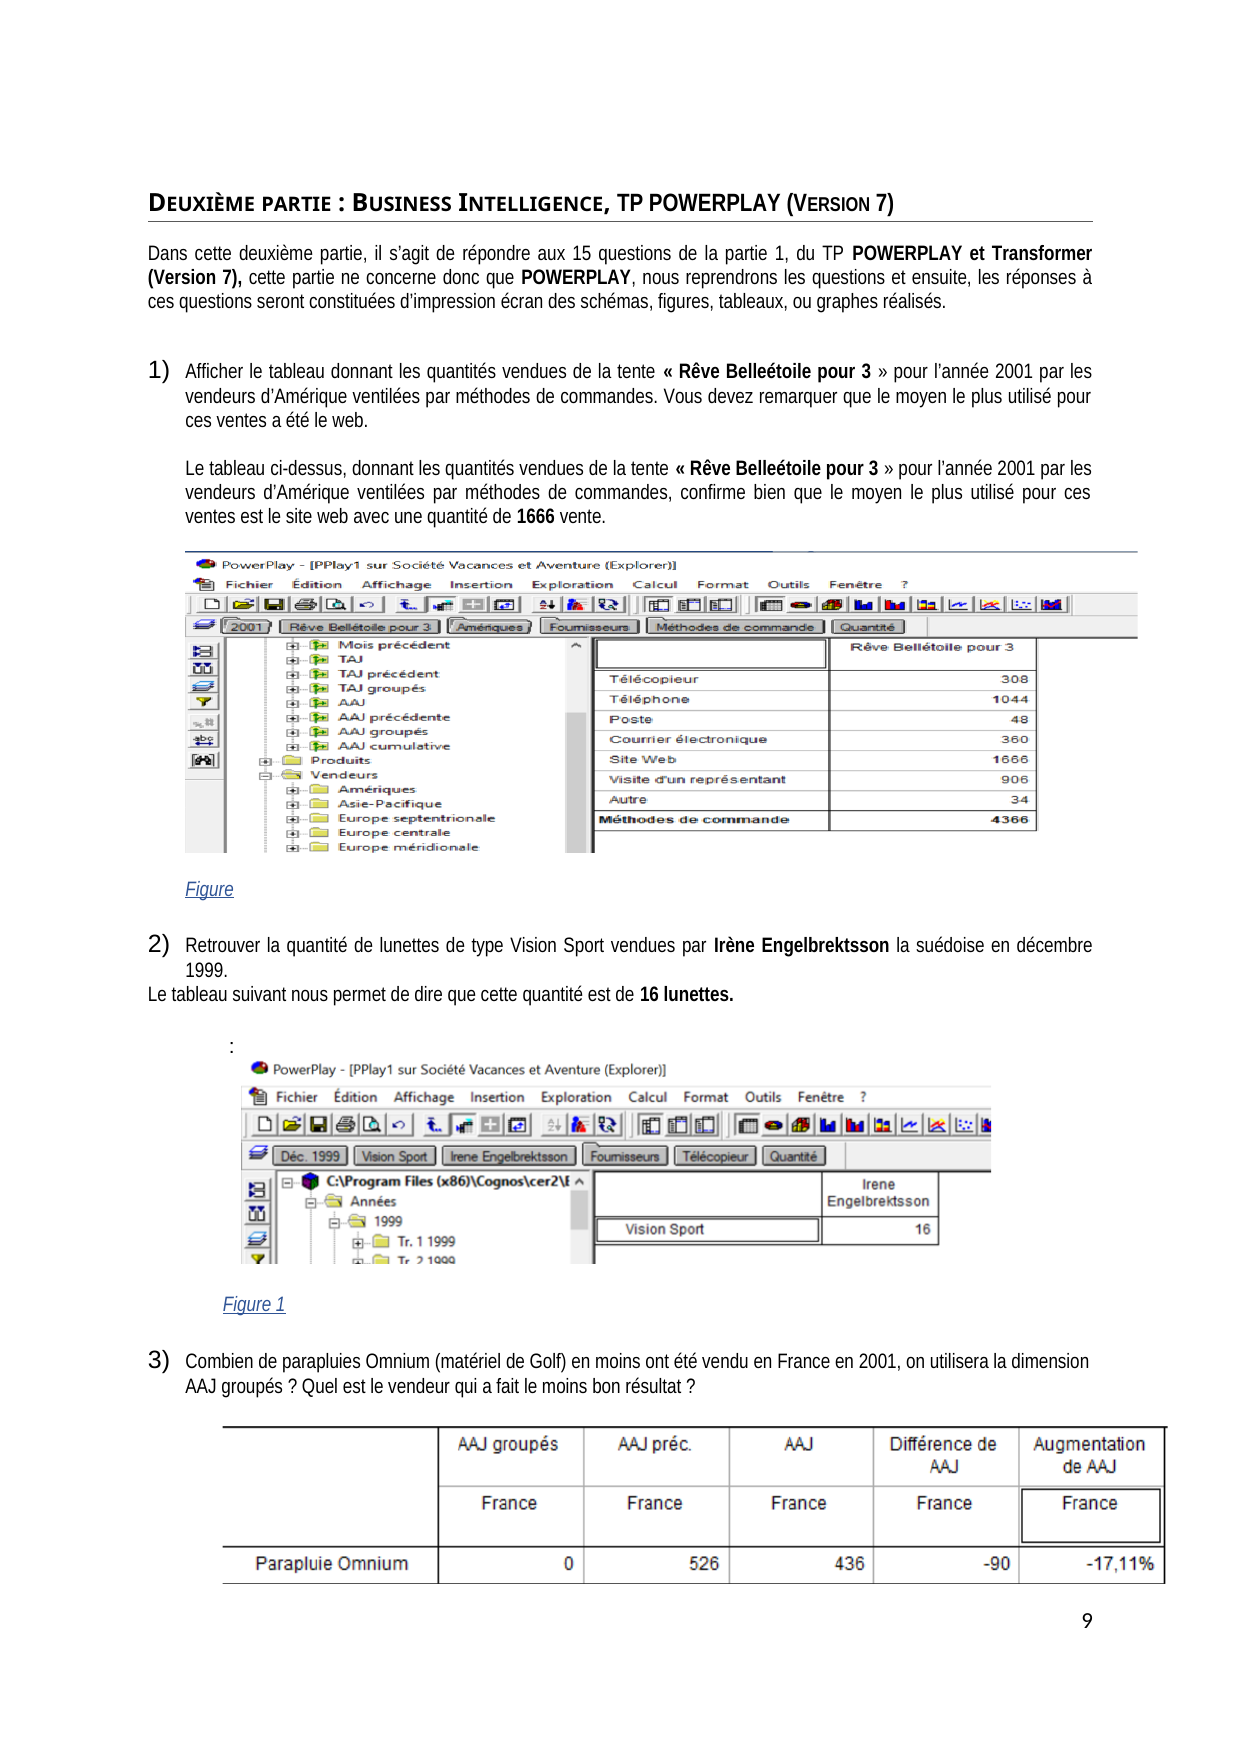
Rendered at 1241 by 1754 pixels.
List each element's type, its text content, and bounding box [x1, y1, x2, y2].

text Le tableau ci-dessus, donnant les quantités vendues de la tente « Rêve Belleétoile pour 3 » pour l’année 2001 par les vendeurs d’Amérique ventilées par méthodes de commandes, confirme bien que le moyen le plus utilisé pour ces ventes est le site web avec une quantité de 1666 vente. [185, 456, 1093, 528]
text Dans cette deuxième partie, il s’agit de répondre aux 15 questions de la partie 1, du TP POWERPLAY et Transformer (Version 7), cette partie ne concerne donc que POWERPLAY, nous reprendrons les questions et ensuite, les réponses à ces questions seront constituées d’impression écran des schémas, figures, tableaux, ou graphes réalisés. [148, 241, 1093, 313]
text Figure 1 [223, 1292, 1093, 1316]
list Combien de parapluies Omnium (matériel de Golf) en moins ont été vendu en France en 2001, on utilisera la dimension AAJ groupés ? Quel est le vendeur qui a fait le moins bon résultat ? [148, 1345, 1093, 1398]
list Afficher le tableau donnant les quantités vendues de la tente « Rêve Belleétoile pour 3 » pour l’année 2001 par les vendeurs d’Amérique ventilées par méthodes de commandes. Vous devez remarquer que le moyen le plus utilisé pour ces ventes a été le web. [148, 355, 1093, 432]
text Le tableau suivant nous permet de dire que cette quantité est de 16 lunettes. [148, 982, 1093, 1006]
list Retrouver la quantité de lunettes de type Vision Sport vendues par Irène Engelbrektsson la suédoise en décembre 1999. [148, 929, 1093, 982]
text : [223, 1030, 1093, 1264]
text Figure [185, 876, 1093, 900]
subtitle Deuxième partie : Business Intelligence, TP POWERPLAY (Version 7) [148, 185, 1093, 221]
